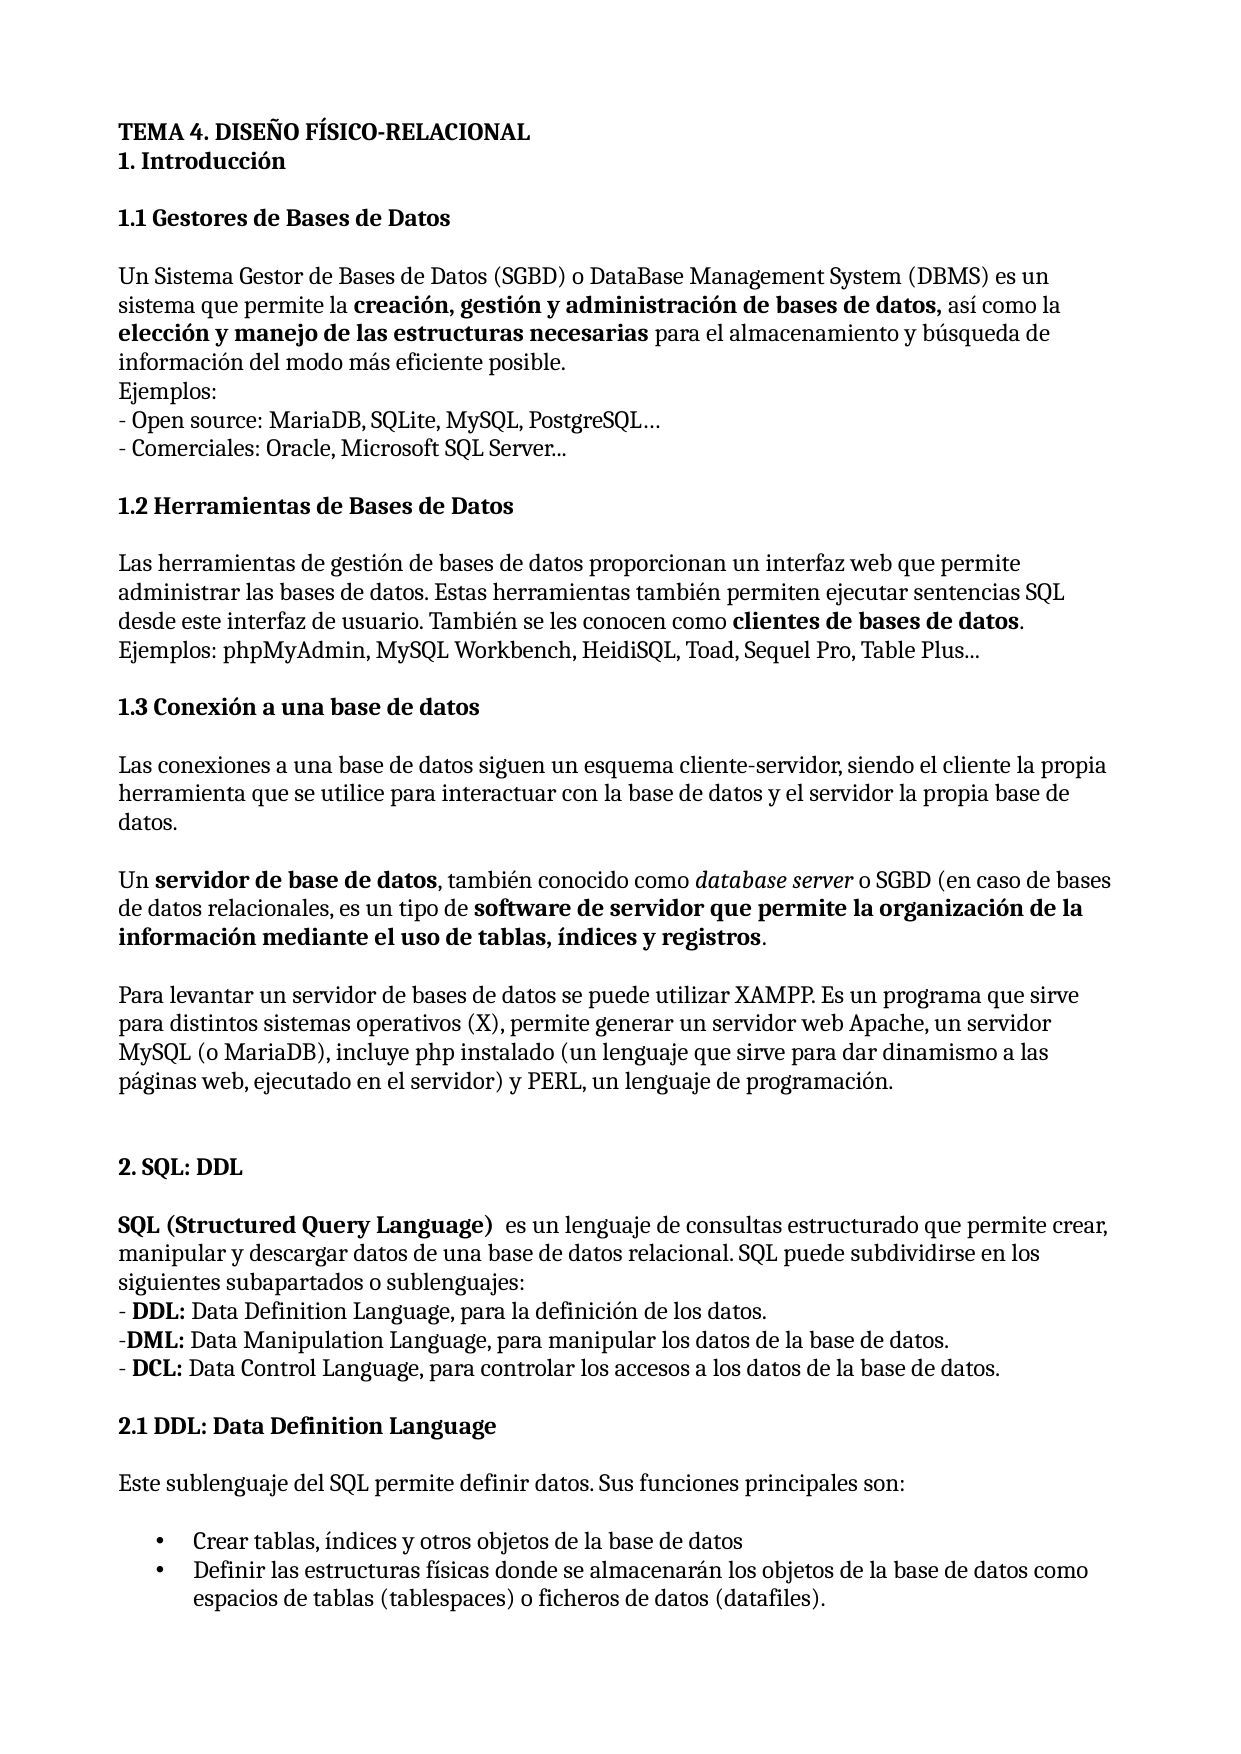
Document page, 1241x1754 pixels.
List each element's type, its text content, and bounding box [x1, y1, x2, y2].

text Un Sistema Gestor de Bases de Datos (SGBD) o DataBase Management System (DBMS) es un sistema que permite la creación, gestión y administración de bases de datos, así como la elección y manejo de las estructuras necesarias para el almacenamiento y búsqueda de información del modo más eficiente posible. [118, 262, 1122, 377]
text Ejemplos: [118, 377, 1122, 406]
text Las herramientas de gestión de bases de datos proporcionan un interfaz web que permite administrar las bases de datos. Estas herramientas también permiten ejecutar sentencias SQL desde este interfaz de usuario. También se les conocen como clientes de bases de datos. [118, 549, 1122, 636]
text TEMA 4. DISEÑO FÍSICO-RELACIONAL [118, 118, 1122, 147]
text - Open source: MariaDB, SQLite, MySQL, PostgreSQL… [118, 406, 1122, 434]
text 2.1 DDL: Data Definition Language [118, 1412, 1122, 1441]
list Definir las estructuras físicas donde se almacenarán los objetos de la base de datos como espacios de tablas (tablespaces) o ficheros de datos (datafiles). [156, 1556, 1122, 1613]
text 1.3 Conexión a una base de datos [118, 693, 1122, 722]
text SQL (Structured Query Language) es un lenguaje de consultas estructurado que permite crear, manipular y descargar datos de una base de datos relacional. SQL puede subdividirse en los siguientes subapartados o sublenguajes: [118, 1211, 1122, 1297]
text 1. Introducción [118, 147, 1122, 176]
list Crear tablas, índices y otros objetos de la base de datos [156, 1527, 1122, 1556]
text Este sublenguaje del SQL permite definir datos. Sus funciones principales son: [118, 1469, 1122, 1498]
text Para levantar un servidor de bases de datos se puede utilizar XAMPP. Es un programa que sirve para distintos sistemas operativos (X), permite generar un servidor web Apache, un servidor MySQL (o MariaDB), incluye php instalado (un lenguaje que sirve para dar dinamismo a las páginas web, ejecutado en el servidor) y PERL, un lenguaje de programación. [118, 981, 1122, 1096]
text Las conexiones a una base de datos siguen un esquema cliente-servidor, siendo el cliente la propia herramienta que se utilice para interactuar con la base de datos y el servidor la propia base de datos. [118, 751, 1122, 837]
text Un servidor de base de datos, también conocido como database server o SGBD (en caso de bases de datos relacionales, es un tipo de software de servidor que permite la organización de la información mediante el uso de tablas, índices y registros. [118, 866, 1122, 952]
text - DCL: Data Control Language, para controlar los accesos a los datos de la base de datos. [118, 1354, 1122, 1383]
text -DML: Data Manipulation Language, para manipular los datos de la base de datos. [118, 1326, 1122, 1354]
text 1.1 Gestores de Bases de Datos [118, 204, 1122, 233]
text - DDL: Data Definition Language, para la definición de los datos. [118, 1297, 1122, 1326]
text 1.2 Herramientas de Bases de Datos [118, 492, 1122, 521]
text - Comerciales: Oracle, Microsoft SQL Server... [118, 434, 1122, 463]
text Ejemplos: phpMyAdmin, MySQL Workbench, HeidiSQL, Toad, Sequel Pro, Table Plus... [118, 636, 1122, 664]
text 2. SQL: DDL [118, 1153, 1122, 1182]
